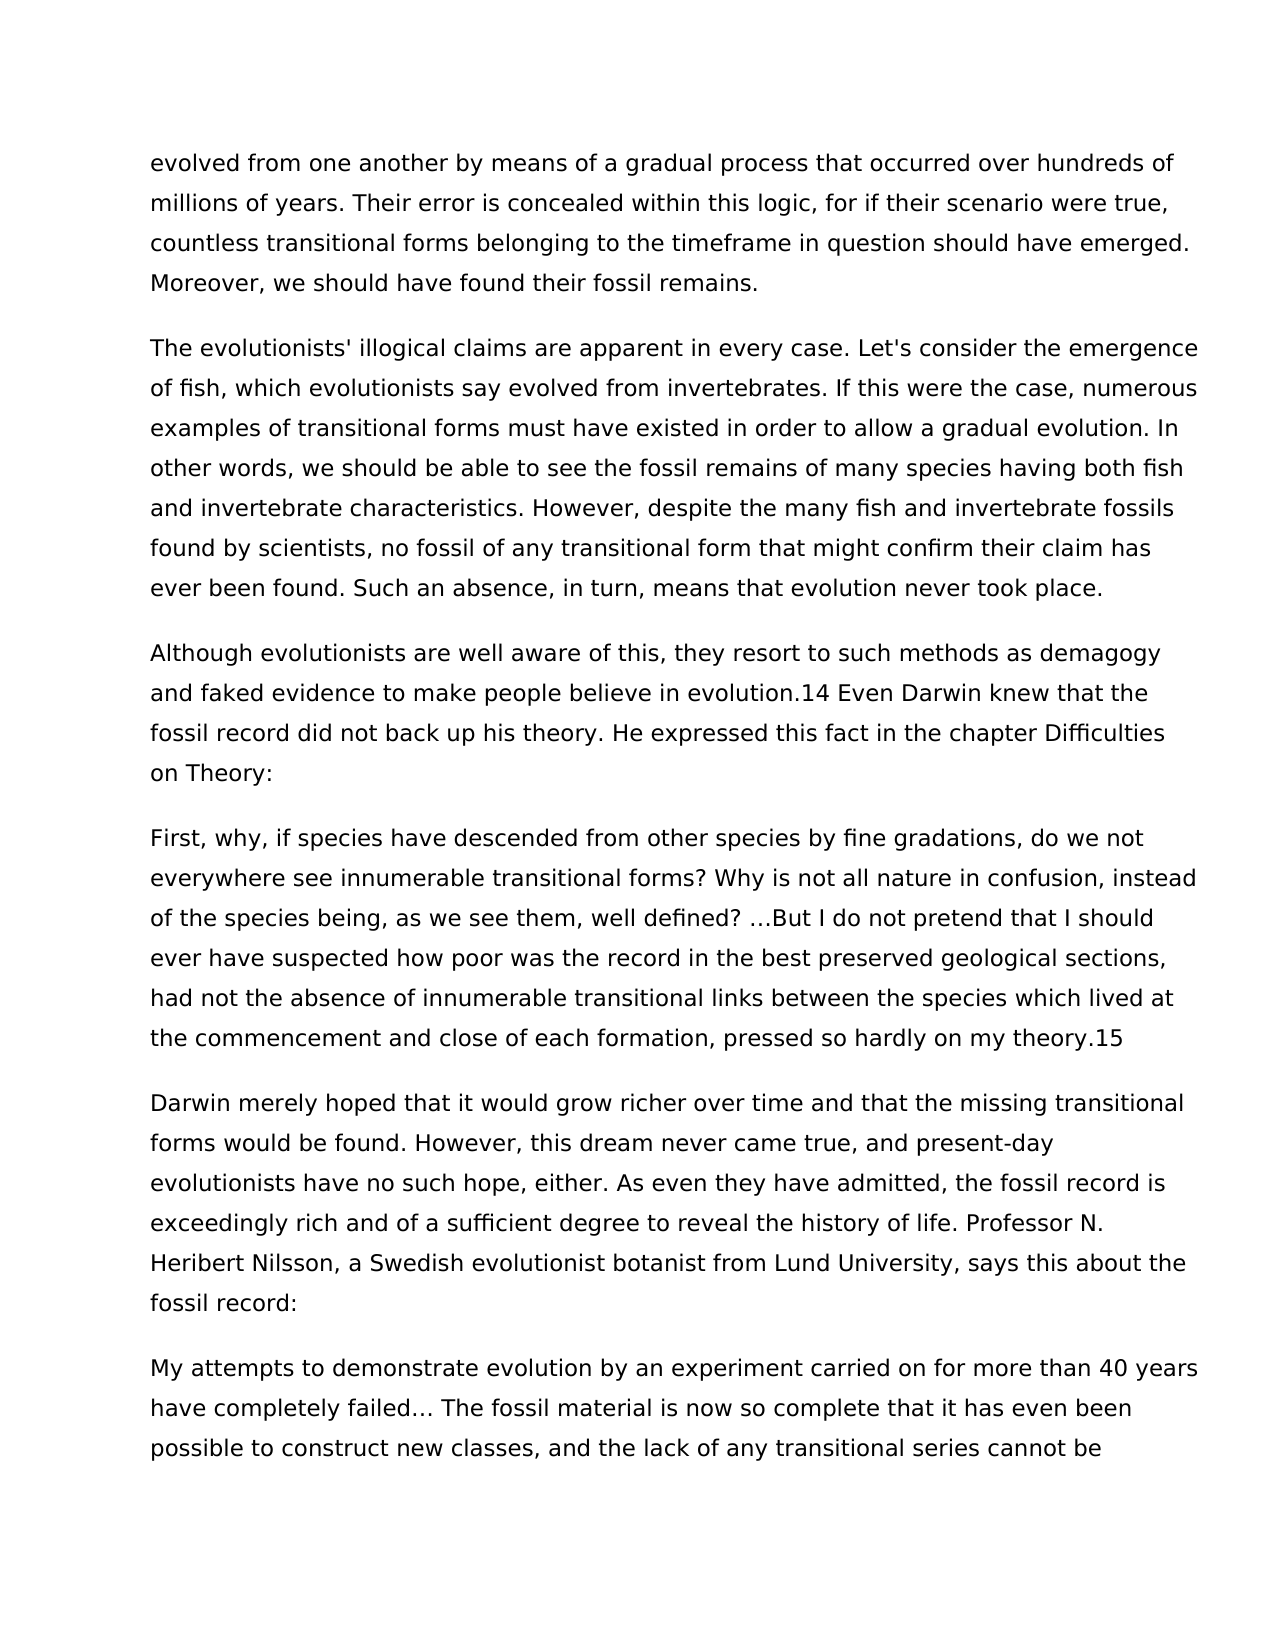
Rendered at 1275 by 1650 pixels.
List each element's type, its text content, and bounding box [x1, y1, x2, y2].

text Darwin merely hoped that it would grow richer over time and that the missing transitional forms would be found. However, this dream never came true, and present-day evolutionists have no such hope, either. As even they have admitted, the fossil record is exceedingly rich and of a sufficient degree to reveal the history of life. Professor N. Heribert Nilsson, a Swedish evolutionist botanist from Lund University, says this about the fossil record: [150, 1090, 1200, 1317]
text First, why, if species have descended from other species by fine gradations, do we not everywhere see innumerable transitional forms? Why is not all nature in confusion, instead of the species being, as we see them, well defined? …But I do not pretend that I should ever have suspected how poor was the record in the best preserved geological sections, had not the absence of innumerable transitional links between the species which lived at the commencement and close of each formation, pressed so hardly on my theory.15 [150, 825, 1200, 1052]
text evolved from one another by means of a gradual process that occurred over hundreds of millions of years. Their error is concealed within this logic, for if their scenario were true, countless transitional forms belonging to the timeframe in question should have emerged. Moreover, we should have found their fossil remains. [150, 150, 1200, 297]
text The evolutionists' illogical claims are apparent in every case. Let's consider the emergence of fish, which evolutionists say evolved from invertebrates. If this were the case, numerous examples of transitional forms must have existed in order to allow a gradual evolution. In other words, we should be able to see the fossil remains of many species having both fish and invertebrate characteristics. However, despite the many fish and invertebrate fossils found by scientists, no fossil of any transitional form that might confirm their claim has ever been found. Such an absence, in turn, means that evolution never took place. [150, 335, 1200, 602]
text My attempts to demonstrate evolution by an experiment carried on for more than 40 years have completely failed… The fossil material is now so complete that it has even been possible to construct new classes, and the lack of any transitional series cannot be [150, 1355, 1200, 1462]
text Although evolutionists are well aware of this, they resort to such methods as demagogy and faked evidence to make people believe in evolution.14 Even Darwin knew that the fossil record did not back up his theory. He expressed this fact in the chapter Difficulties on Theory: [150, 640, 1200, 787]
